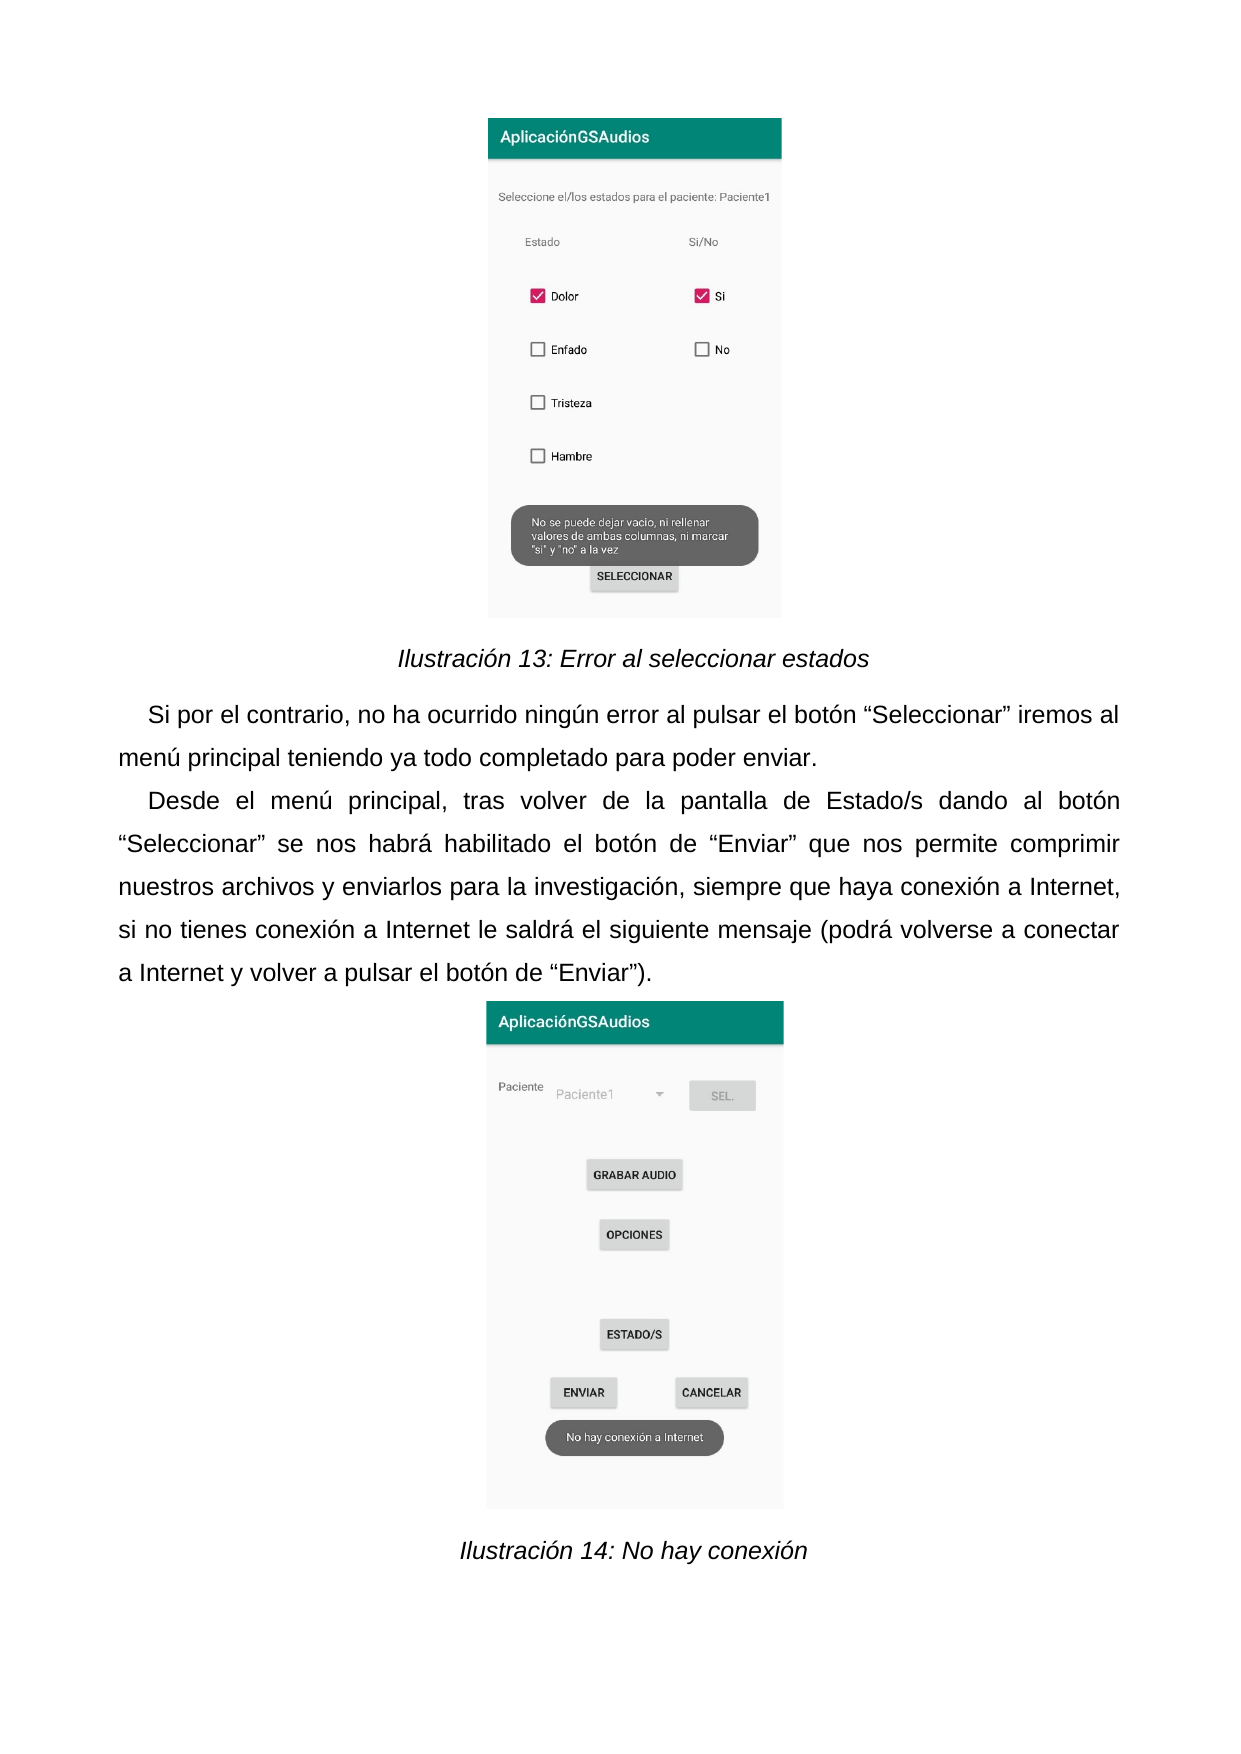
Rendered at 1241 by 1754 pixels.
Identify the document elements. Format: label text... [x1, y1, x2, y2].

text Ilustración 14: No hay conexión [118, 1536, 1122, 1564]
text Desde el menú principal, tras volver de la pantalla de Estado/s dando al botón “Seleccionar” se nos habrá habilitado el botón de “Enviar” que nos permite comprimir nuestros archivos y enviarlos para la investigación, siempre que haya conexión a Internet, si no tienes conexión a Internet le saldrá el siguiente mensaje (podrá volverse a conectar a Internet y volver a pulsar el botón de “Enviar”). [118, 786, 1122, 987]
text Ilustración 13: Error al seleccionar estados [118, 644, 1122, 673]
text Si por el contrario, no ha ocurrido ningún error al pulsar el botón “Seleccionar” iremos al menú principal teniendo ya todo completado para poder enviar. [118, 700, 1122, 772]
